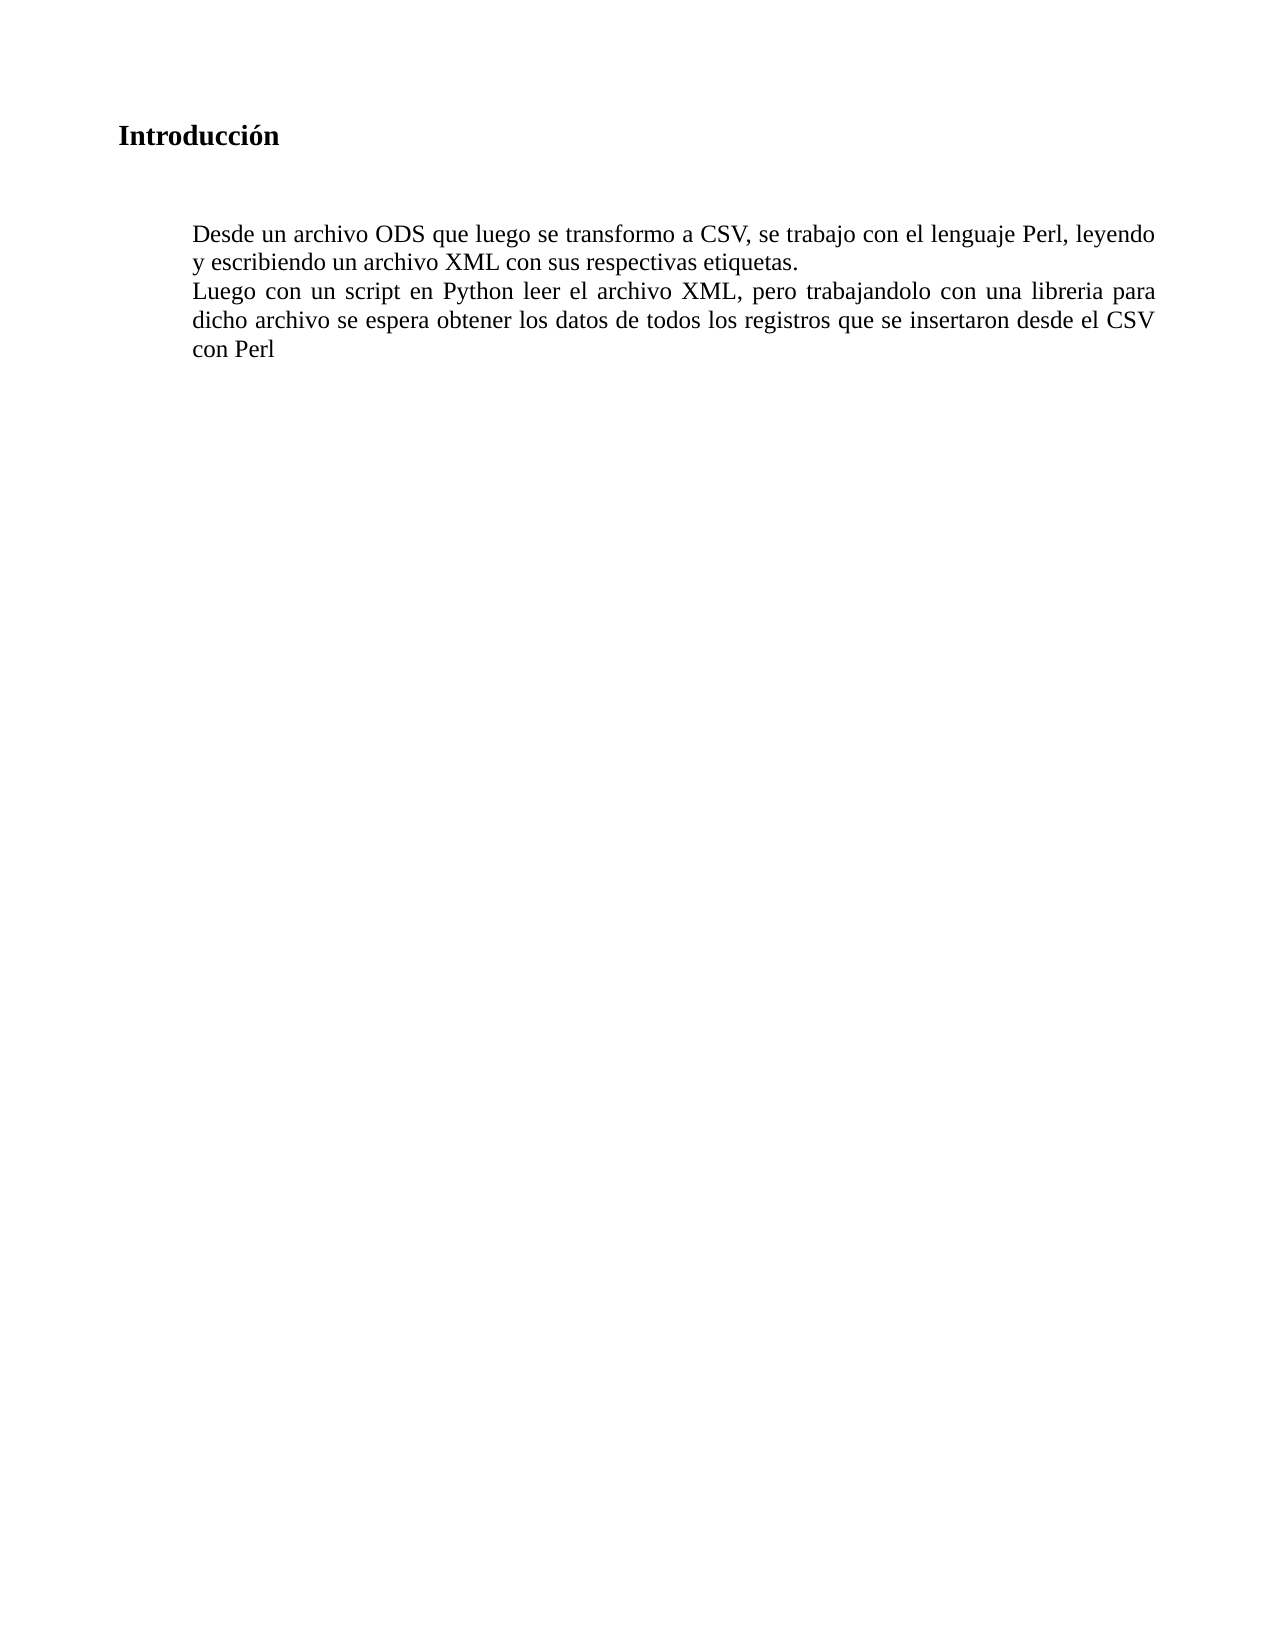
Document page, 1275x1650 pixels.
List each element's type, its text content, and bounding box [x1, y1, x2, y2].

text Introducción [118, 118, 1157, 152]
text Desde un archivo ODS que luego se transformo a CSV, se trabajo con el lenguaje Perl, leyendo y escribiendo un archivo XML con sus respectivas etiquetas. [192, 219, 1157, 276]
text Luego con un script en Python leer el archivo XML, pero trabajandolo con una libreria para dicho archivo se espera obtener los datos de todos los registros que se insertaron desde el CSV con Perl [192, 276, 1157, 362]
